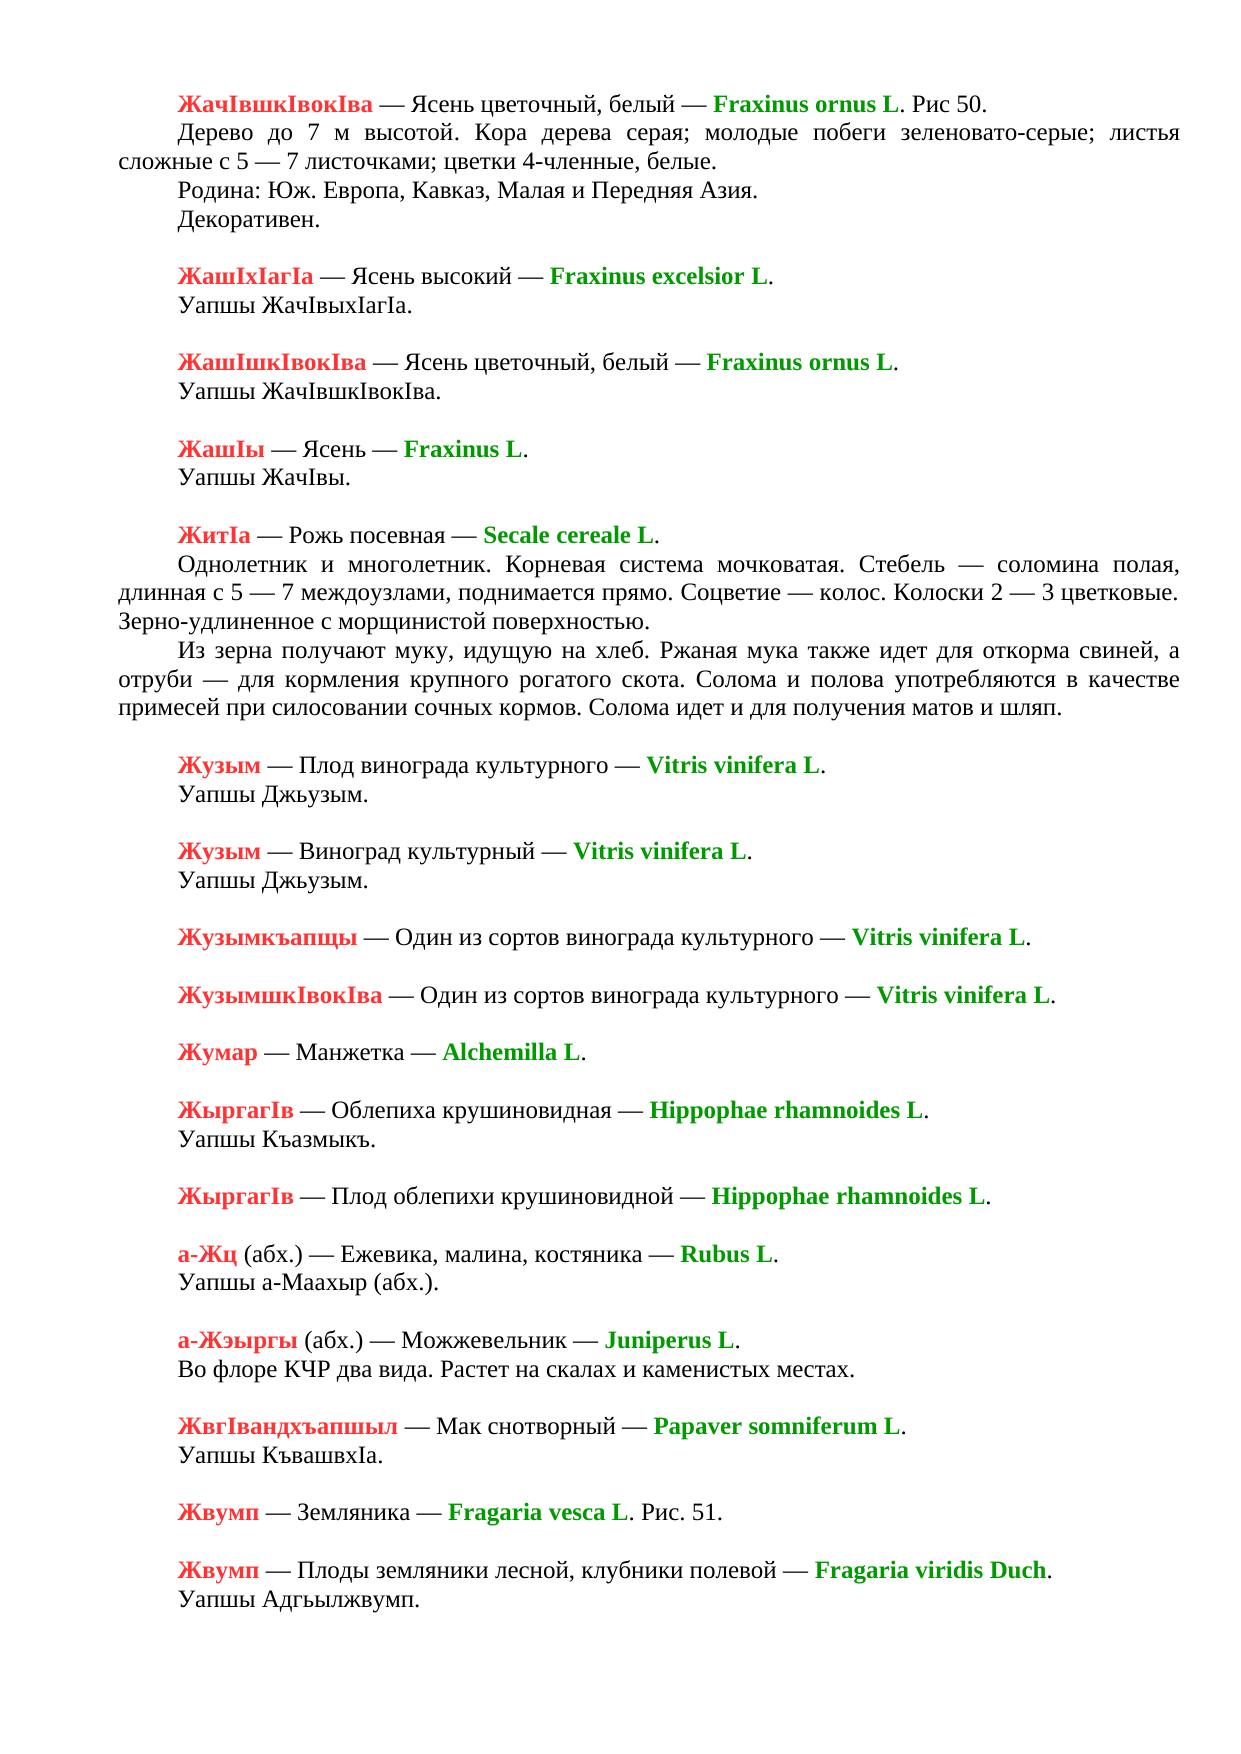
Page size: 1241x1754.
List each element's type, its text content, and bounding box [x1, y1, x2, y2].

text Уапшы ЖачIвшкIвокIва. [118, 376, 1181, 405]
text ЖвгIвандхъапшыл — Мак снотворный — Papaver somniferum L. [118, 1411, 1181, 1440]
text а-Жц (абх.) — Ежевика, малина, костяника — Rubus L. [118, 1239, 1181, 1267]
text Уапшы ЖачIвы. [118, 462, 1181, 491]
text Жумар — Манжетка — Alchemilla L. [118, 1037, 1181, 1066]
text Однолетник и многолетник. Корневая система мочковатая. Стебель — соломина полая, длинная с 5 — 7 междоузлами, поднимается прямо. Соцветие — колос. Колоски 2 — 3 цветковые. Зерно-удлиненное с морщинистой поверхностью. [118, 549, 1181, 635]
text ЖашIы — Ясень — Fraxinus L. [118, 434, 1181, 462]
text Уапшы а-Маахыр (абх.). [118, 1267, 1181, 1296]
text ЖашIхIагIа — Ясень высокий — Fraxinus excelsior L. [118, 261, 1181, 290]
text Жвумп — Земляника — Fragaria vesca L. Рис. 51. [118, 1497, 1181, 1526]
text Родина: Юж. Европа, Кавказ, Малая и Передняя Азия. [118, 175, 1181, 204]
text ЖитIа — Рожь посевная — Secale cereale L. [118, 520, 1181, 549]
text ЖашIшкIвокIва — Ясень цветочный, белый — Fraxinus ornus L. [118, 347, 1181, 376]
text Жузым — Виноград культурный — Vitris vinifera L. [118, 836, 1181, 865]
text ЖыргагIв — Облепиха крушиновидная — Hippophae rhamnoides L. [118, 1095, 1181, 1124]
text Из зерна получают муку, идущую на хлеб. Ржаная мука также идет для откорма свиней, а отруби — для кормления крупного рогатого скота. Солома и полова употребляются в качестве примесей при силосовании сочных кормов. Солома идет и для получения матов и шляп. [118, 635, 1181, 721]
text Уапшы Адгьылжвумп. [118, 1584, 1181, 1612]
text Жузымкъапщы — Один из сортов винограда культурного — Vitris vinifera L. [118, 922, 1181, 951]
text Дерево до 7 м высотой. Кора дерева серая; молодые побеги зеленовато-серые; листья сложные с 5 — 7 листочками; цветки 4-членные, белые. [118, 117, 1181, 175]
text Жузым — Плод винограда культурного — Vitris vinifera L. [118, 750, 1181, 779]
text Уапшы Къазмыкъ. [118, 1124, 1181, 1152]
text Декоративен. [118, 204, 1181, 232]
text ЖачIвшкIвокIва — Ясень цветочный, белый — Fraxinus ornus L. Рис 50. [118, 89, 1181, 117]
text Уапшы КъвашвхIа. [118, 1440, 1181, 1469]
text ЖузымшкIвокIва — Один из сортов винограда культурного — Vitris vinifera L. [118, 980, 1181, 1009]
text ЖыргагIв — Плод облепихи крушиновидной — Hippophae rhamnoides L. [118, 1181, 1181, 1210]
text Уапшы ЖачIвыхIагIа. [118, 290, 1181, 319]
text Во флоре КЧР два вида. Растет на скалах и каменистых местах. [118, 1354, 1181, 1382]
text Уапшы Джьузым. [118, 779, 1181, 807]
text Уапшы Джьузым. [118, 865, 1181, 894]
text а-Жэыргы (абх.) — Можжевельник — Juniperus L. [118, 1325, 1181, 1354]
text Жвумп — Плоды земляники лесной, клубники полевой — Fragaria viridis Duch. [118, 1555, 1181, 1584]
